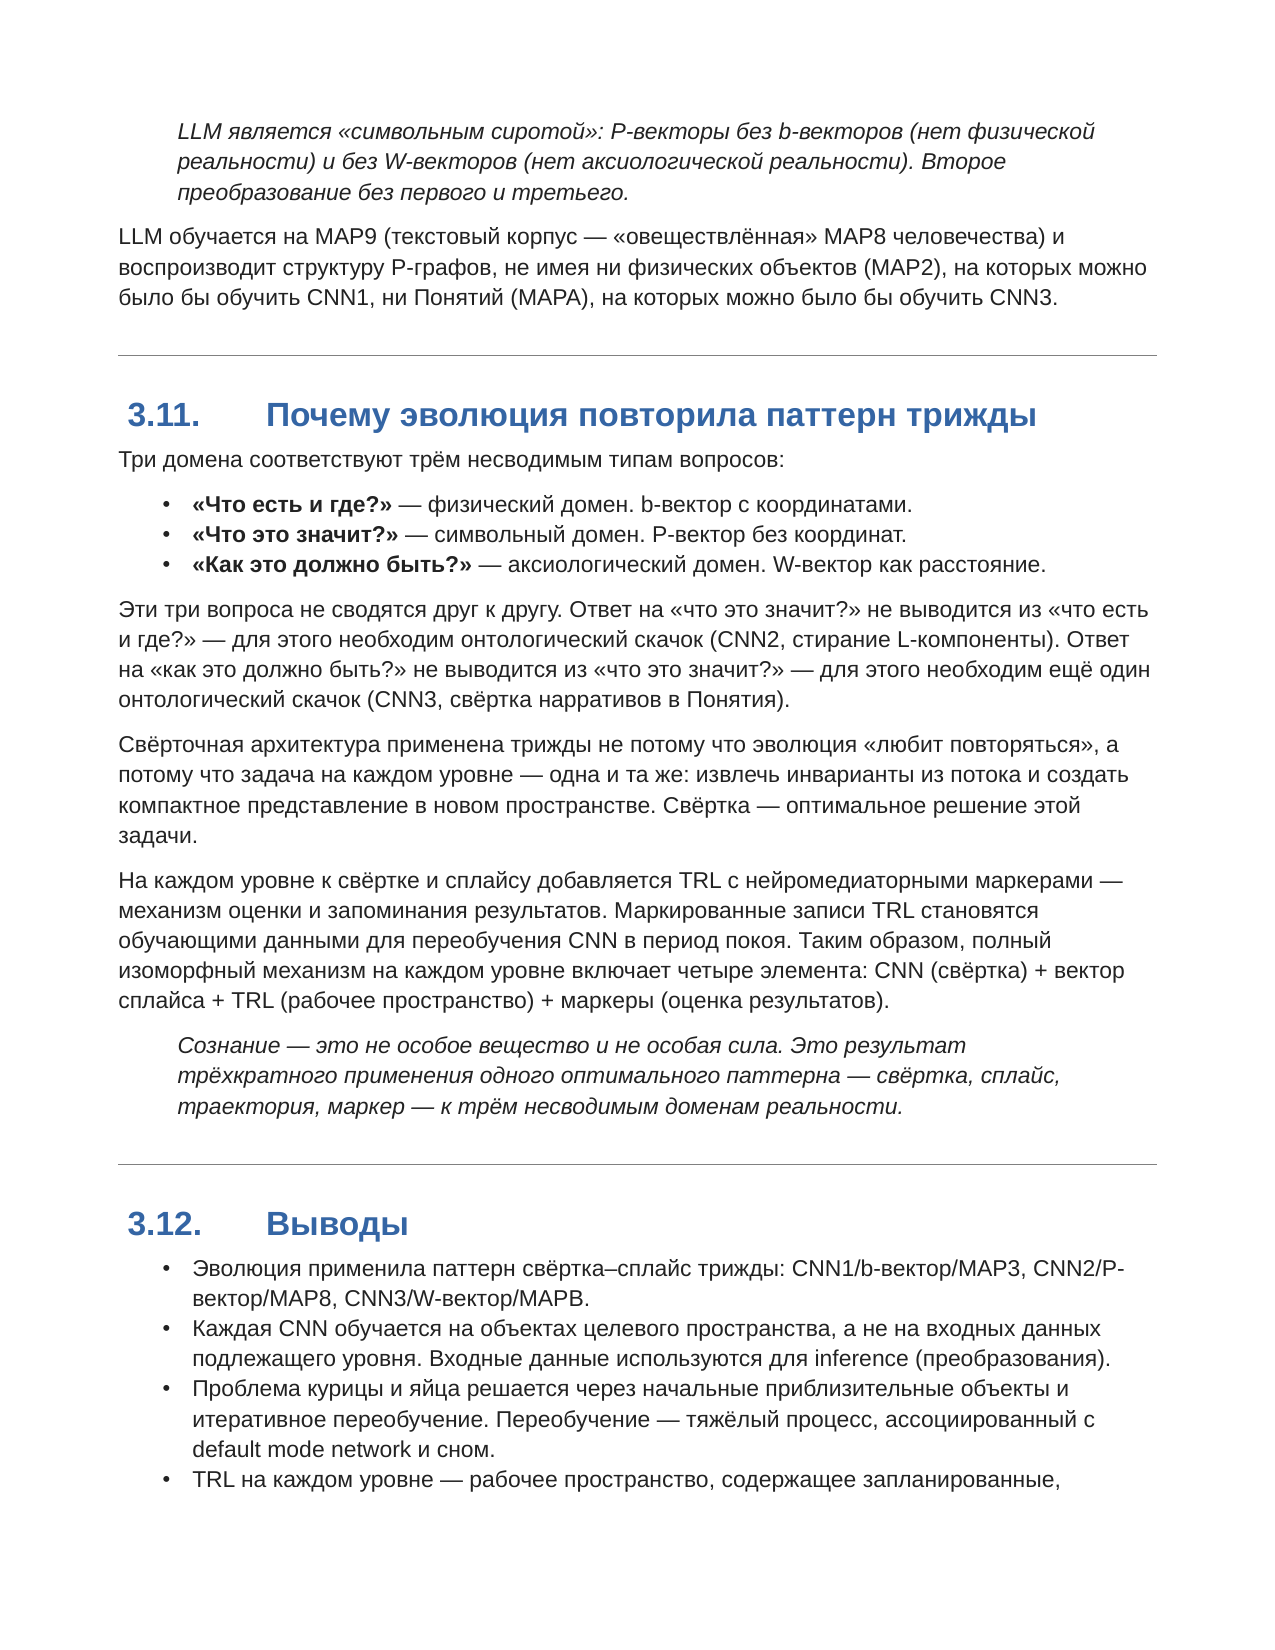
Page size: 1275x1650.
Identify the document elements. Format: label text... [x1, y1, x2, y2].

subtitle Почему эволюция повторила паттерн трижды [118, 394, 1157, 433]
list Эволюция применила паттерн свёртка–сплайс трижды: CNN1/b-вектор/MAP3, CNN2/P-вектор/MAP8, CNN3/W-вектор/MAPB. [162, 1254, 1157, 1311]
text Эти три вопроса не сводятся друг к другу. Ответ на «что это значит?» не выводится из «что есть и где?» — для этого необходим онтологический скачок (CNN2, стирание L-компоненты). Ответ на «как это должно быть?» не выводится из «что это значит?» — для этого необходим ещё один онтологический скачок (CNN3, свёртка нарративов в Понятия). [118, 596, 1157, 713]
text LLM является «символьным сиротой»: P-векторы без b-векторов (нет физической реальности) и без W-векторов (нет аксиологической реальности). Второе преобразование без первого и третьего. [177, 118, 1098, 205]
list TRL на каждом уровне — рабочее пространство, содержащее запланированные, [162, 1466, 1157, 1492]
list «Что это значит?» — символьный домен. P-вектор без координат. [162, 521, 1157, 547]
list Каждая CNN обучается на объектах целевого пространства, а не на входных данных подлежащего уровня. Входные данные используются для inference (преобразования). [162, 1315, 1157, 1372]
subtitle Выводы [118, 1203, 1157, 1242]
text Сознание — это не особое вещество и не особая сила. Это результат трёхкратного применения одного оптимального паттерна — свёртка, сплайс, траектория, маркер — к трём несводимым доменам реальности. [177, 1032, 1098, 1119]
text Три домена соответствуют трём несводимым типам вопросов: [118, 446, 1157, 472]
list «Что есть и где?» — физический домен. b-вектор с координатами. [162, 491, 1157, 517]
list Проблема курицы и яйца решается через начальные приблизительные объекты и итеративное переобучение. Переобучение — тяжёлый процесс, ассоциированный с default mode network и сном. [162, 1375, 1157, 1462]
text На каждом уровне к свёртке и сплайсу добавляется TRL с нейромедиаторными маркерами — механизм оценки и запоминания результатов. Маркированные записи TRL становятся обучающими данными для переобучения CNN в период покоя. Таким образом, полный изоморфный механизм на каждом уровне включает четыре элемента: CNN (свёртка) + вектор сплайса + TRL (рабочее пространство) + маркеры (оценка результатов). [118, 867, 1157, 1014]
text Свёрточная архитектура применена трижды не потому что эволюция «любит повторяться», а потому что задача на каждом уровне — одна и та же: извлечь инварианты из потока и создать компактное представление в новом пространстве. Свёртка — оптимальное решение этой задачи. [118, 731, 1157, 848]
text LLM обучается на MAP9 (текстовый корпус — «овеществлённая» MAP8 человечества) и воспроизводит структуру P-графов, не имея ни физических объектов (MAP2), на которых можно было бы обучить CNN1, ни Понятий (MAPA), на которых можно было бы обучить CNN3. [118, 223, 1157, 310]
list «Как это должно быть?» — аксиологический домен. W-вектор как расстояние. [162, 551, 1157, 577]
